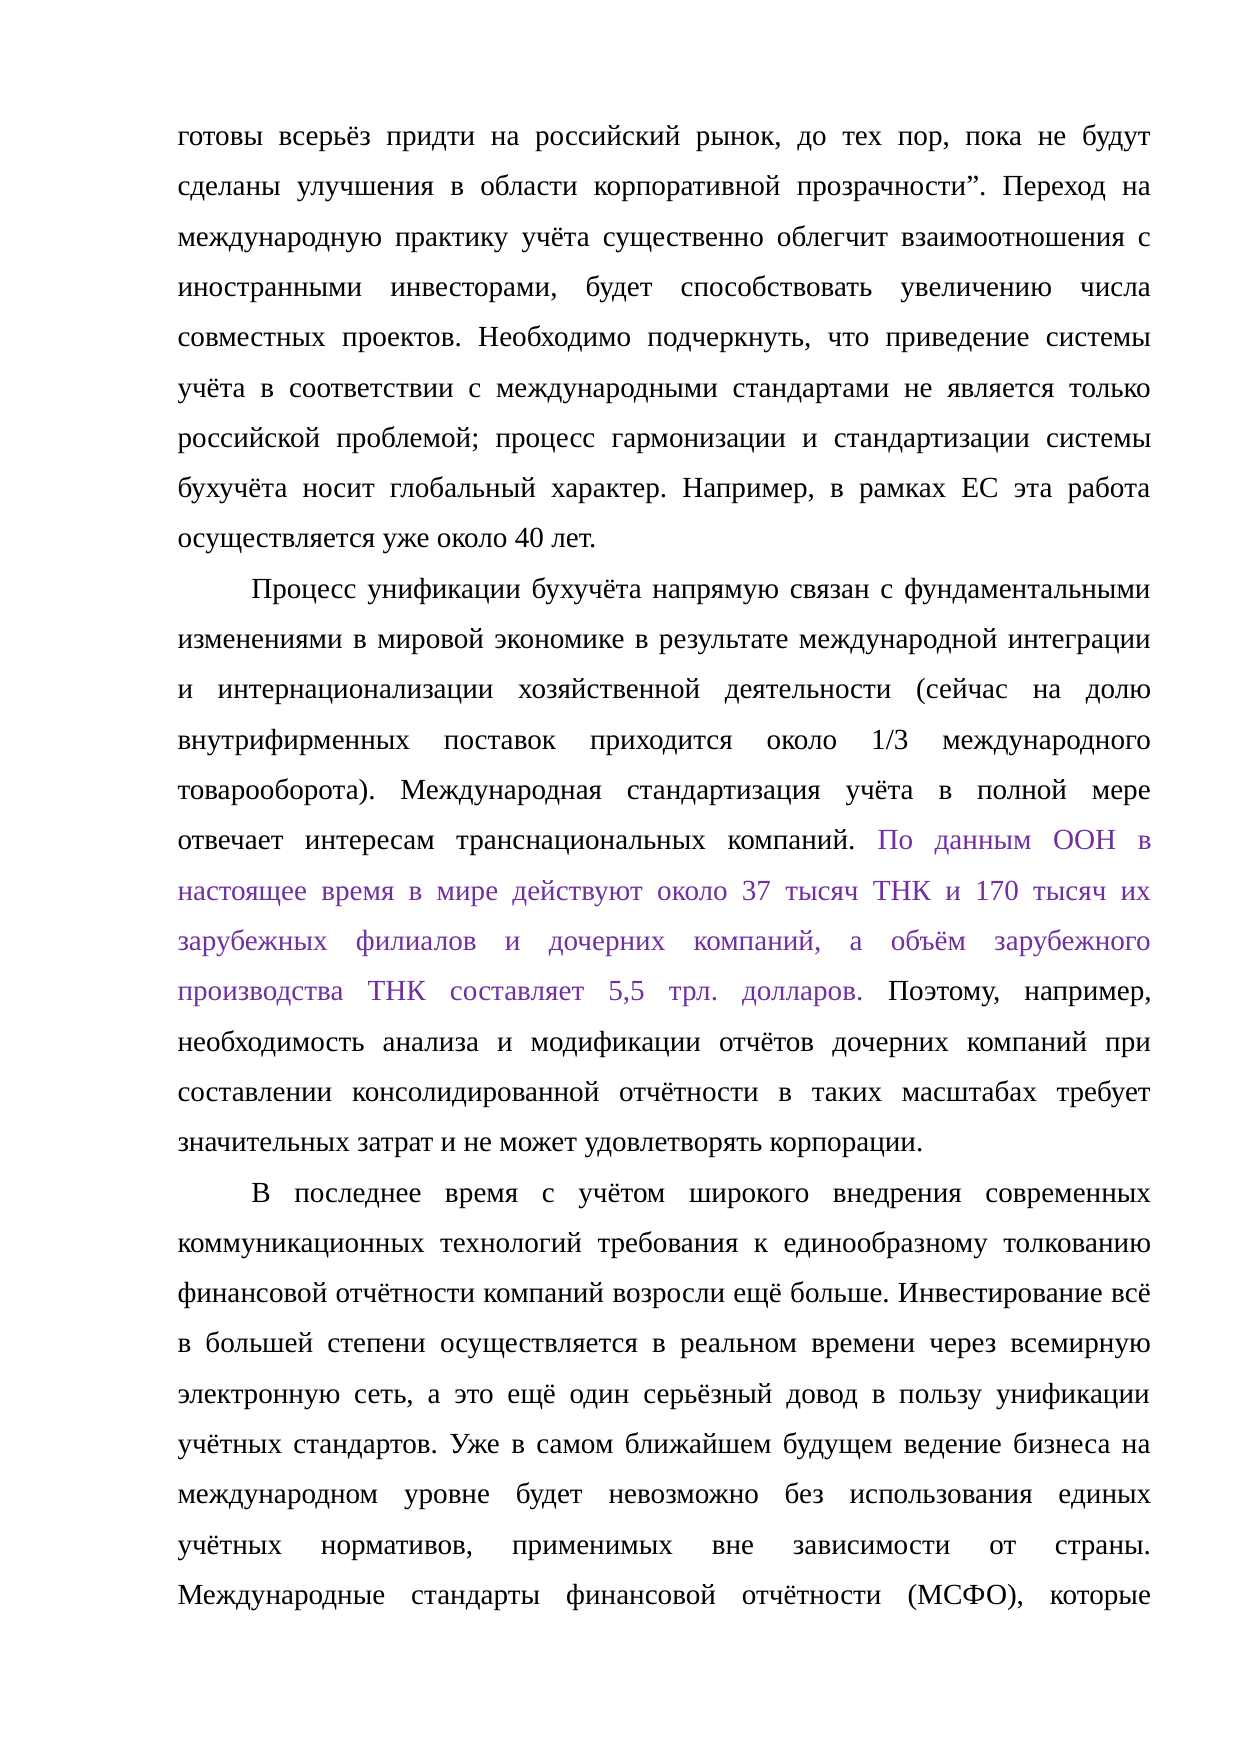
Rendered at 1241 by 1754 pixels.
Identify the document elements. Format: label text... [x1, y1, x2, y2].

text Процесс унификации бухучёта напрямую связан с фундаментальными изменениями в мировой экономике в результате международной интеграции и интернационализации хозяйственной деятельности (сейчас на долю внутрифирменных поставок приходится около 1/3 международного товарооборота). Международная стандартизация учёта в полной мере отвечает интересам транснациональных компаний. По данным ООН в настоящее время в мире действуют около 37 тысяч ТНК и 170 тысяч их зарубежных филиалов и дочерних компаний, а объём зарубежного производства ТНК составляет 5,5 трл. долларов. Поэтому, например, необходимость анализа и модификации отчётов дочерних компаний при составлении консолидированной отчётности в таких масштабах требует значительных затрат и не может удовлетворять корпорации. [177, 571, 1152, 1158]
text готовы всерьёз придти на российский рынок, до тех пор, пока не будут сделаны улучшения в области корпоративной прозрачности”. Переход на международную практику учёта существенно облегчит взаимоотношения с иностранными инвесторами, будет способствовать увеличению числа совместных проектов. Необходимо подчеркнуть, что приведение системы учёта в соответствии с международными стандартами не является только российской проблемой; процесс гармонизации и стандартизации системы бухучёта носит глобальный характер. Например, в рамках ЕС эта работа осуществляется уже около 40 лет. [177, 118, 1152, 554]
text В последнее время с учётом широкого внедрения современных коммуникационных технологий требования к единообразному толкованию финансовой отчётности компаний возросли ещё больше. Инвестирование всё в большей степени осуществляется в реальном времени через всемирную электронную сеть, а это ещё один серьёзный довод в пользу унификации учётных стандартов. Уже в самом ближайшем будущем ведение бизнеса на международном уровне будет невозможно без использования единых учётных нормативов, применимых вне зависимости от страны. Международные стандарты финансовой отчётности (МСФО), которые [177, 1175, 1152, 1611]
